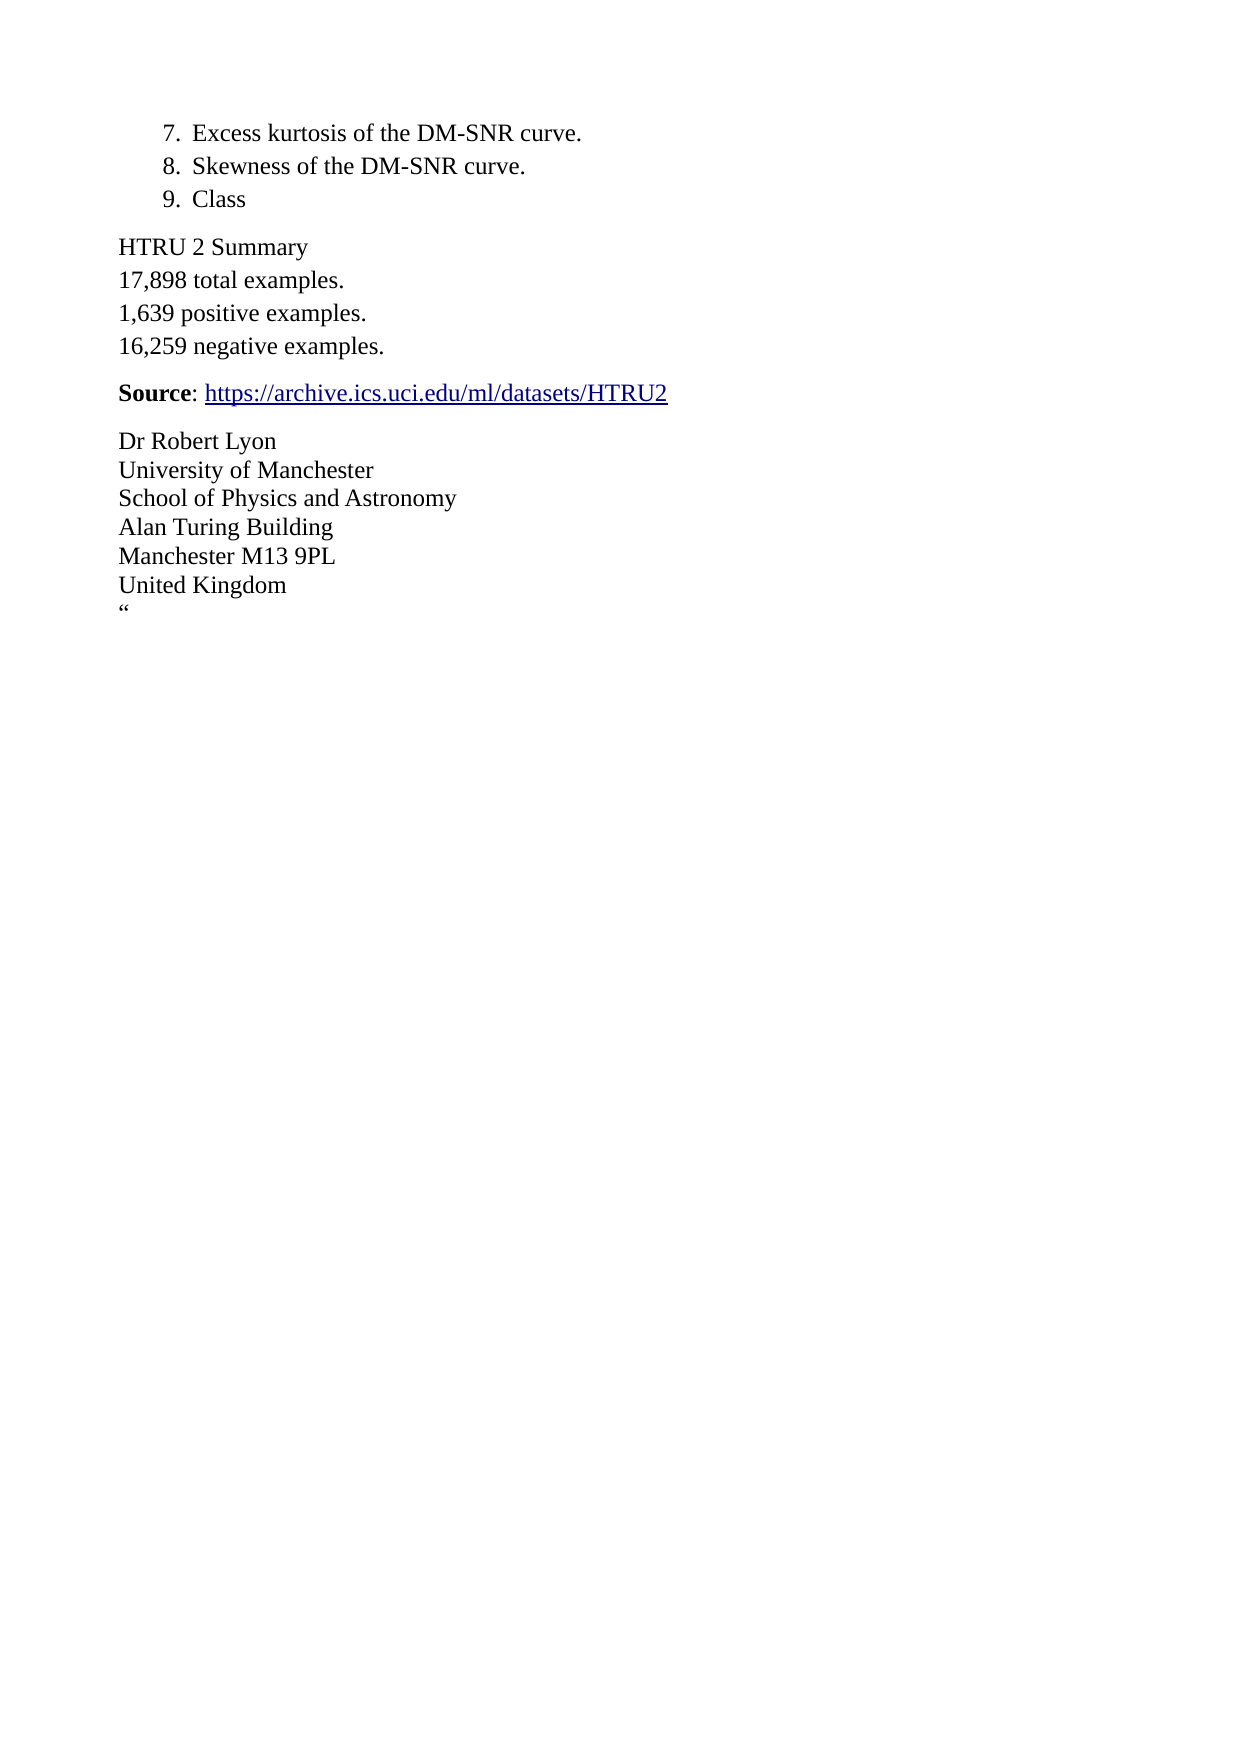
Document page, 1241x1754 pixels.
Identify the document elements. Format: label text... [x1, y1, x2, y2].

list Excess kurtosis of the DM-SNR curve. [162, 118, 1122, 147]
list Class [162, 184, 1122, 213]
text HTRU 2 Summary 17,898 total examples. 1,639 positive examples. 16,259 negative examples. [118, 232, 1122, 359]
text Source: https://archive.ics.uci.edu/ml/datasets/HTRU2 [118, 378, 1122, 407]
list Skewness of the DM-SNR curve. [162, 151, 1122, 180]
text Dr Robert Lyon University of Manchester School of Physics and Astronomy Alan Turing Building Manchester M13 9PL United Kingdom [118, 426, 1122, 598]
text “ [118, 598, 1122, 627]
